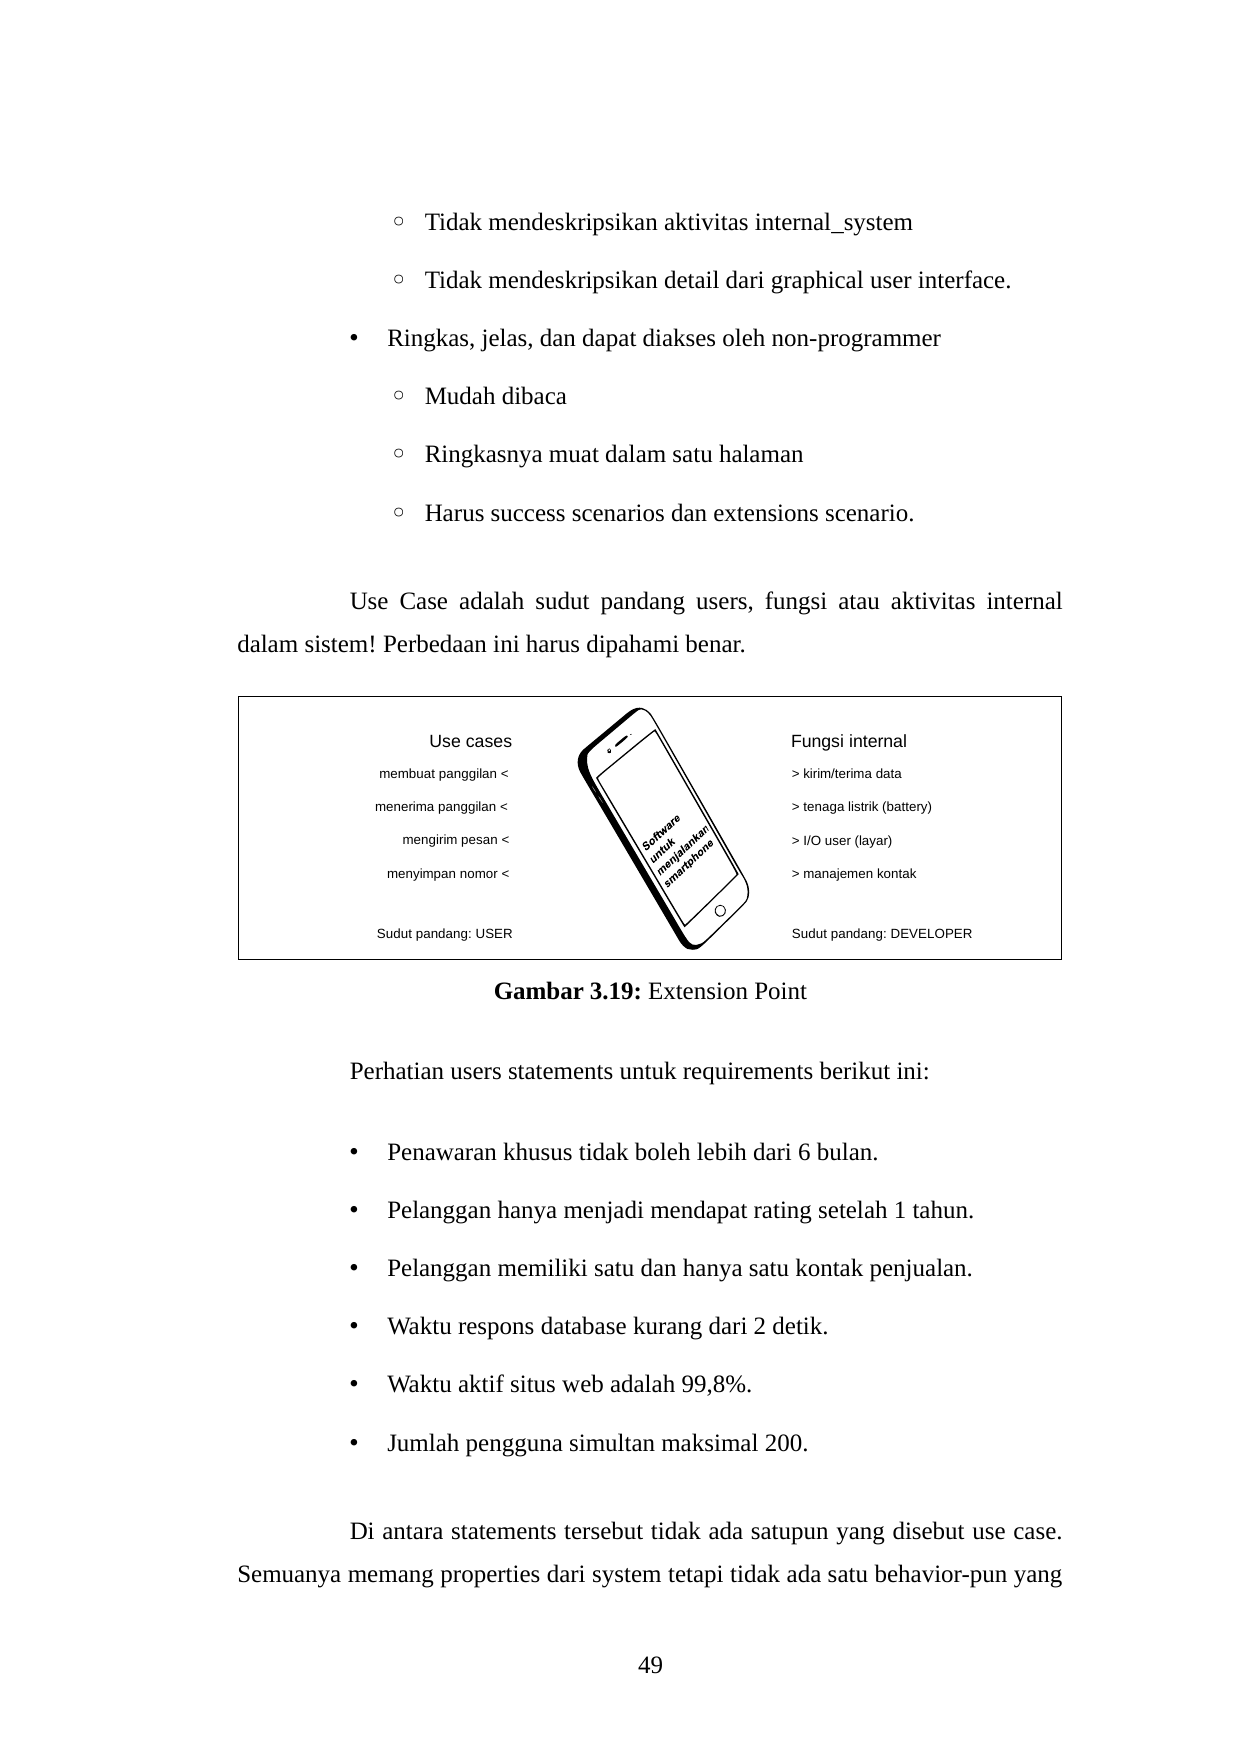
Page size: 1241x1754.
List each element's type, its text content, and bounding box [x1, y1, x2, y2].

list Ringkas, jelas, dan dapat diakses oleh non-programmer [349, 323, 1063, 352]
list Waktu respons database kurang dari 2 detik. [349, 1311, 1063, 1340]
text Use Case adalah sudut pandang users, fungsi atau aktivitas internal dalam sistem! Perbedaan ini harus dipahami benar. [237, 586, 1063, 658]
list Penawaran khusus tidak boleh lebih dari 6 bulan. [349, 1137, 1063, 1166]
text Di antara statements tersebut tidak ada satupun yang disebut use case. Semuanya memang properties dari system tetapi tidak ada satu behavior-pun yang [237, 1516, 1063, 1588]
list Jumlah pengguna simultan maksimal 200. [349, 1428, 1063, 1456]
list Ringkasnya muat dalam satu halaman [388, 439, 1063, 468]
list Mudah dibaca [388, 381, 1063, 410]
list Pelanggan hanya menjadi mendapat rating setelah 1 tahun. [349, 1195, 1063, 1224]
text Perhatian users statements untuk requirements berikut ini: [237, 1056, 1063, 1085]
list Tidak mendeskripsikan aktivitas internal_system [388, 207, 1063, 236]
list Pelanggan memiliki satu dan hanya satu kontak penjualan. [349, 1253, 1063, 1282]
list Waktu aktif situs web adalah 99,8%. [349, 1369, 1063, 1398]
list Harus success scenarios dan extensions scenario. [388, 498, 1063, 526]
list Tidak mendeskripsikan detail dari graphical user interface. [388, 265, 1063, 294]
text Gambar 3.19: Extension Point [237, 709, 1063, 1004]
